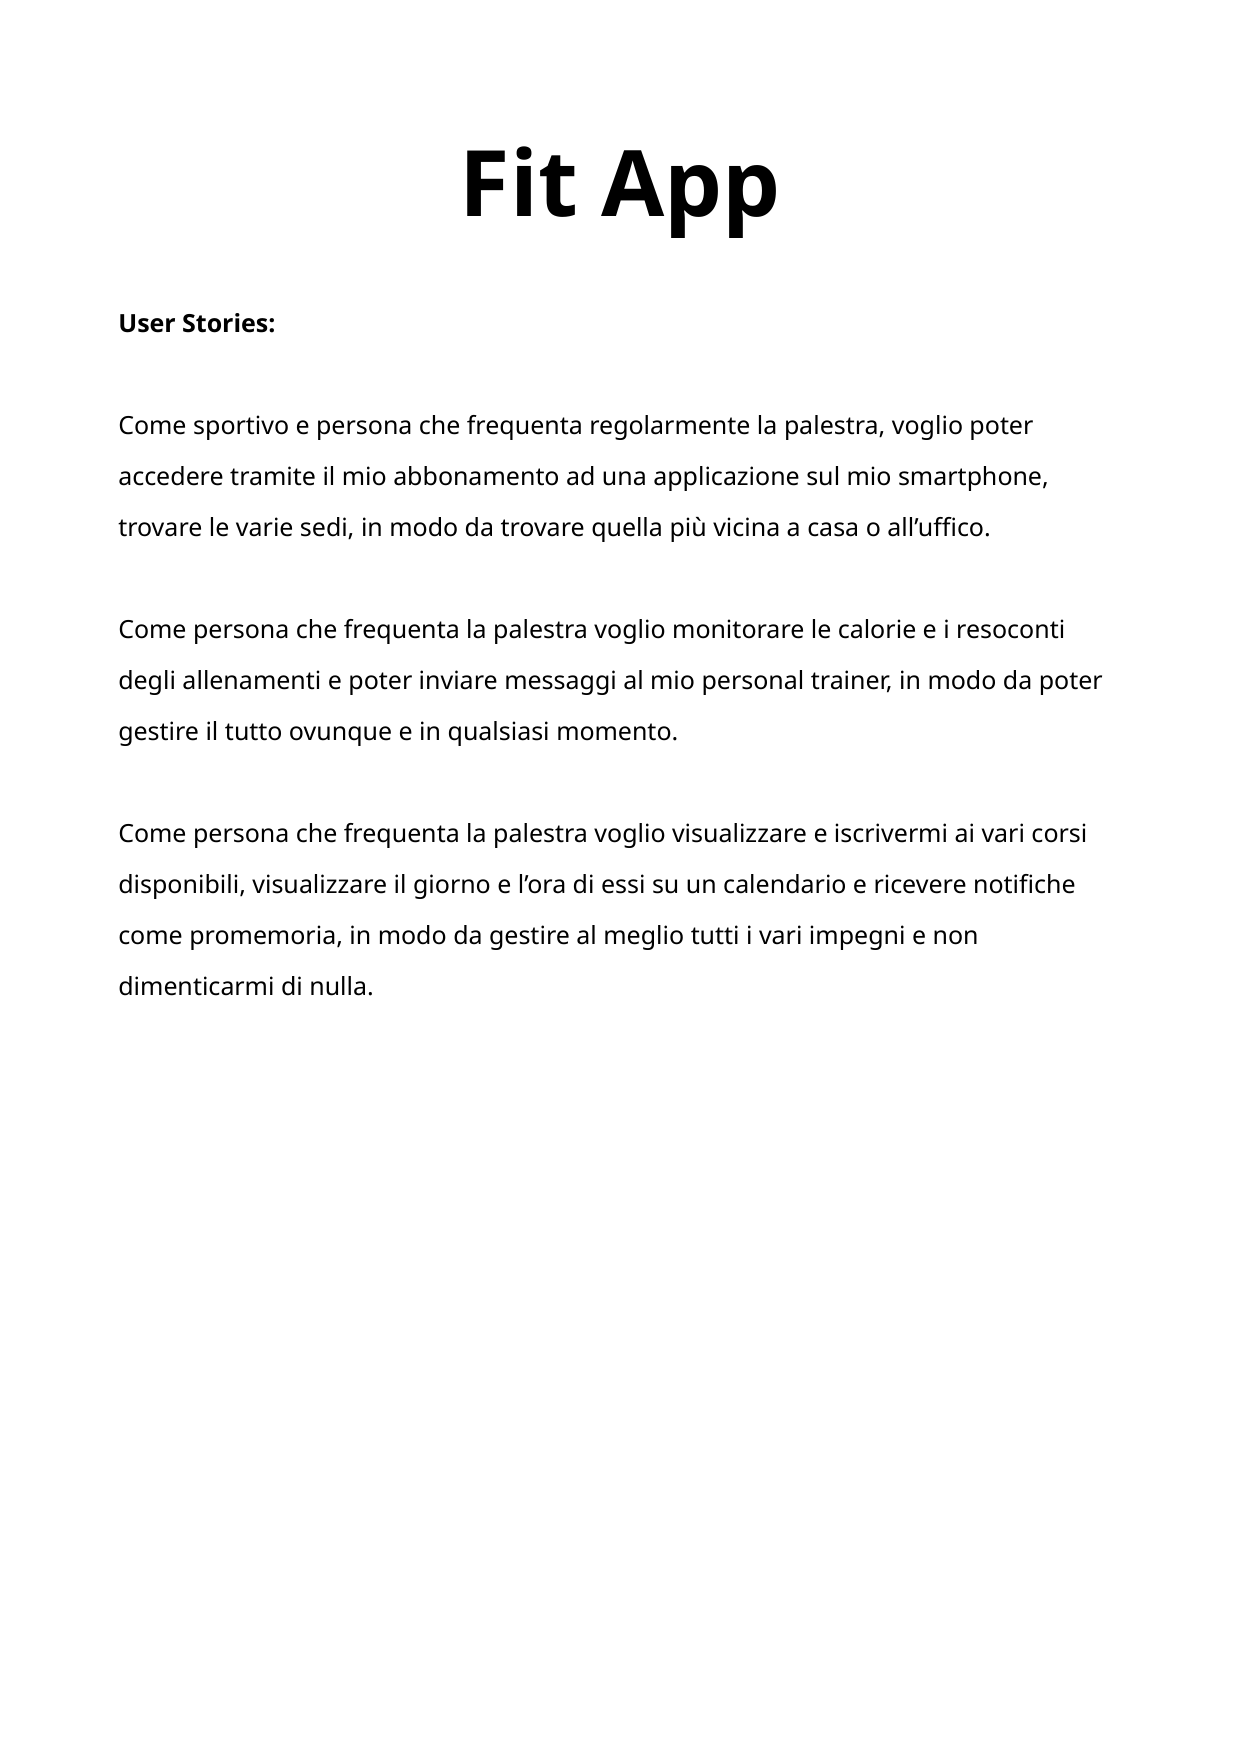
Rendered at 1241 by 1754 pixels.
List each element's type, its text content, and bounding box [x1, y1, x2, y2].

text Fit App [118, 118, 1122, 243]
text Come persona che frequenta la palestra voglio visualizzare e iscrivermi ai vari corsi disponibili, visualizzare il giorno e l’ora di essi su un calendario e ricevere notifiche come promemoria, in modo da gestire al meglio tutti i vari impegni e non dimenticarmi di nulla. [118, 816, 1122, 1003]
text trovare le varie sedi, in modo da trovare quella più vicina a casa o all’uffico. [118, 509, 1122, 544]
text Come sportivo e persona che frequenta regolarmente la palestra, voglio poter accedere tramite il mio abbonamento ad una applicazione sul mio smartphone, [118, 407, 1122, 493]
text User Stories: [118, 305, 1122, 339]
text Come persona che frequenta la palestra voglio monitorare le calorie e i resoconti degli allenamenti e poter inviare messaggi al mio personal trainer, in modo da poter gestire il tutto ovunque e in qualsiasi momento. [118, 612, 1122, 748]
